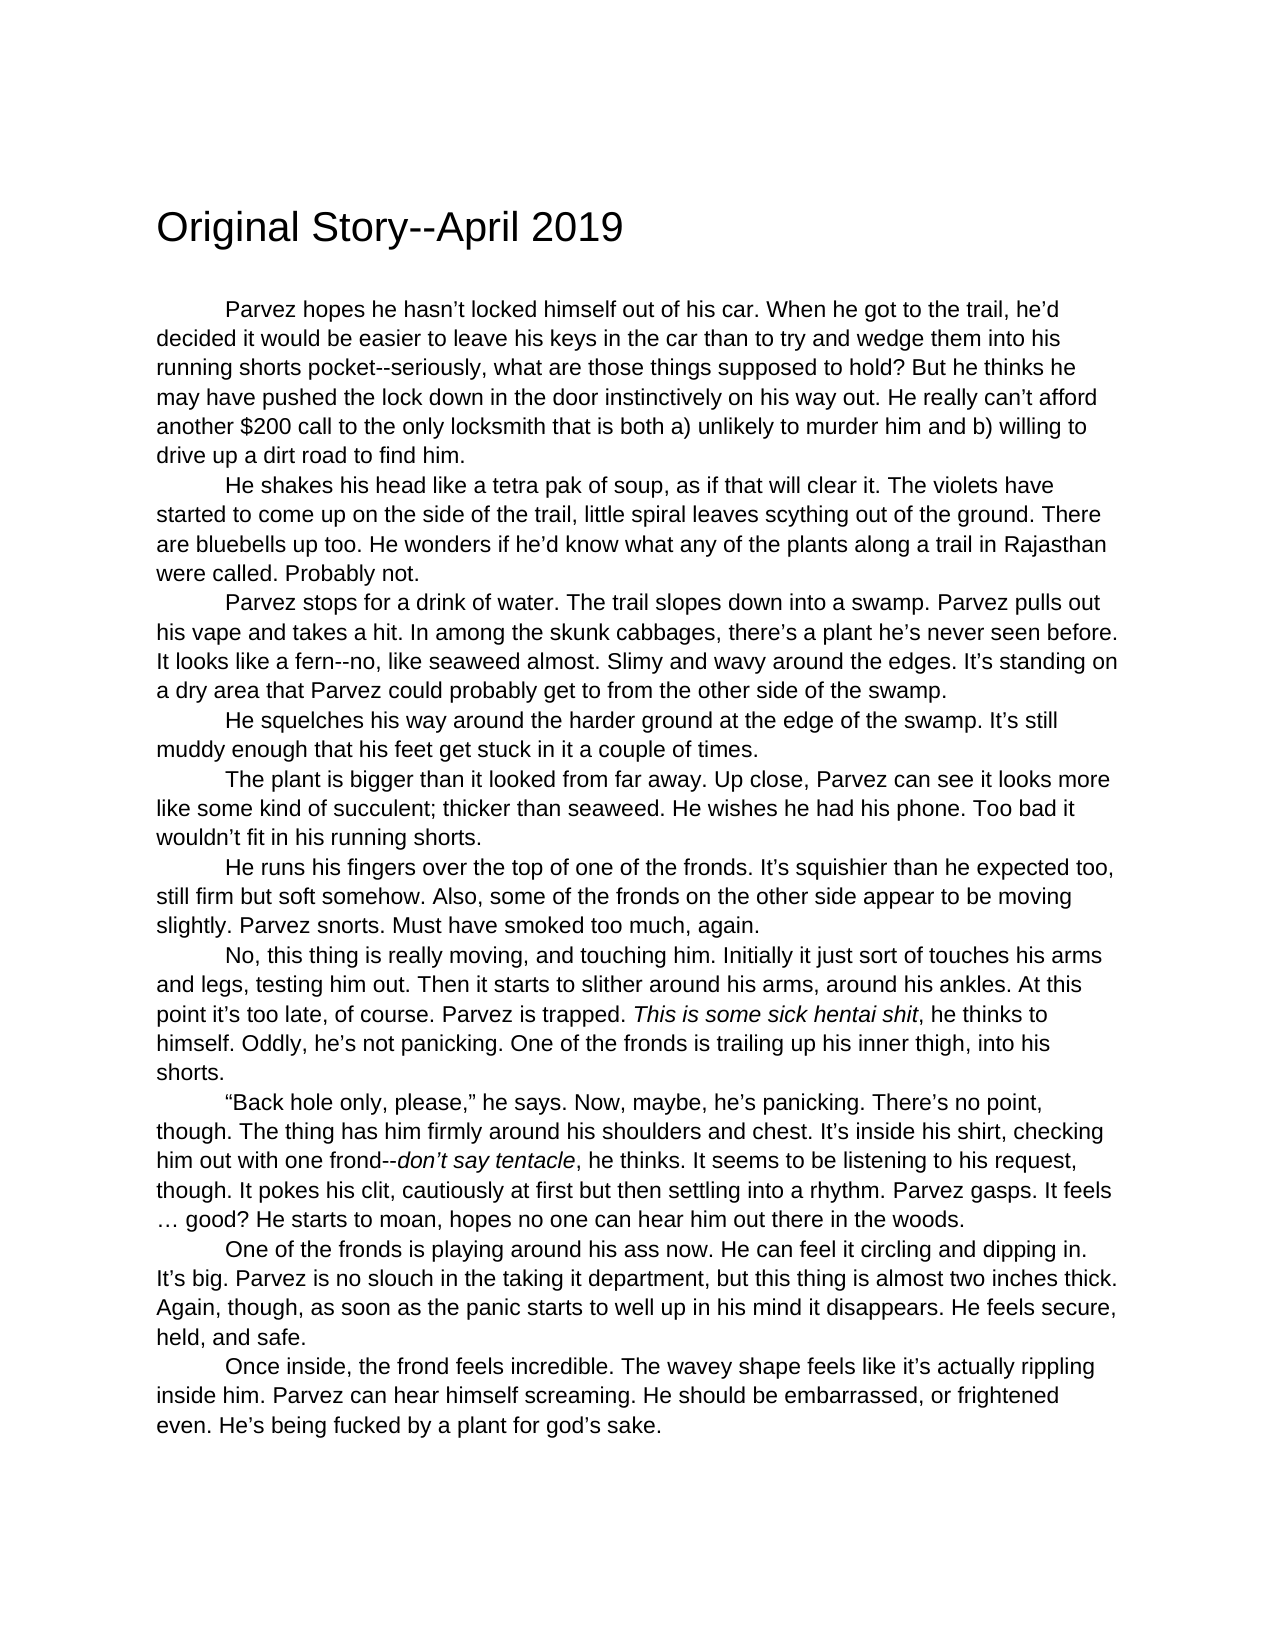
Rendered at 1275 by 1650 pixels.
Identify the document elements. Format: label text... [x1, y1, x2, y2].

text “Back hole only, please,” he says. Now, maybe, he’s panicking. There’s no point, though. The thing has him firmly around his shoulders and chest. It’s inside his shirt, checking him out with one frond--don’t say tentacle, he thinks. It seems to be listening to his request, though. It pokes his clit, cautiously at first but then settling into a rhythm. Parvez gasps. It feels … good? He starts to moan, hopes no one can hear him out there in the woods. [150, 1083, 1125, 1230]
text No, this thing is really moving, and touching him. Initially it just sort of touches his arms and legs, testing him out. Then it starts to slither around his arms, around his ankles. At this point it’s too late, of course. Parvez is trapped. This is some sick hentai shit, he thinks to himself. Oddly, he’s not panicking. One of the fronds is trailing up his inner thigh, into his shorts. [150, 936, 1125, 1083]
text He squelches his way around the harder ground at the edge of the swamp. It’s still muddy enough that his feet get stuck in it a couple of times. [150, 701, 1125, 760]
subtitle Original Story--April 2019 [150, 198, 1125, 251]
text The plant is bigger than it looked from far away. Up close, Parvez can see it looks more like some kind of succulent; thicker than seaweed. He wishes he had his phone. Too bad it wouldn’t fit in his running shorts. [150, 760, 1125, 848]
text Parvez hopes he hasn’t locked himself out of his car. When he got to the trail, he’d decided it would be easier to leave his keys in the car than to try and wedge them into his running shorts pocket--seriously, what are those things supposed to hold? But he thinks he may have pushed the lock down in the door instinctively on his way out. He really can’t afford another $200 call to the only locksmith that is both a) unlikely to murder him and b) willing to drive up a dirt road to find him. [150, 290, 1125, 466]
text Once inside, the frond feels incredible. The wavey shape feels like it’s actually rippling inside him. Parvez can hear himself screaming. He should be embarrassed, or frightened even. He’s being fucked by a plant for god’s sake. [150, 1348, 1125, 1444]
text He shakes his head like a tetra pak of soup, as if that will clear it. The violets have started to come up on the side of the trail, little spiral leaves scything out of the ground. There are bluebells up too. He wonders if he’d know what any of the plants along a trail in Rajasthan were called. Probably not. [150, 466, 1125, 584]
text He runs his fingers over the top of one of the fronds. It’s squishier than he expected too, still firm but soft somehow. Also, some of the fronds on the other side appear to be moving slightly. Parvez snorts. Must have smoked too much, again. [150, 848, 1125, 936]
text One of the fronds is playing around his ass now. He can feel it circling and dipping in. It’s big. Parvez is no slouch in the taking it department, but this thing is almost two inches thick. Again, though, as soon as the panic starts to well up in his mind it disappears. He feels secure, held, and safe. [150, 1230, 1125, 1348]
text Parvez stops for a drink of water. The trail slopes down into a swamp. Parvez pulls out his vape and takes a hit. In among the skunk cabbages, there’s a plant he’s never seen before. It looks like a fern--no, like seaweed almost. Slimy and wavy around the edges. It’s standing on a dry area that Parvez could probably get to from the other side of the swamp. [150, 584, 1125, 701]
